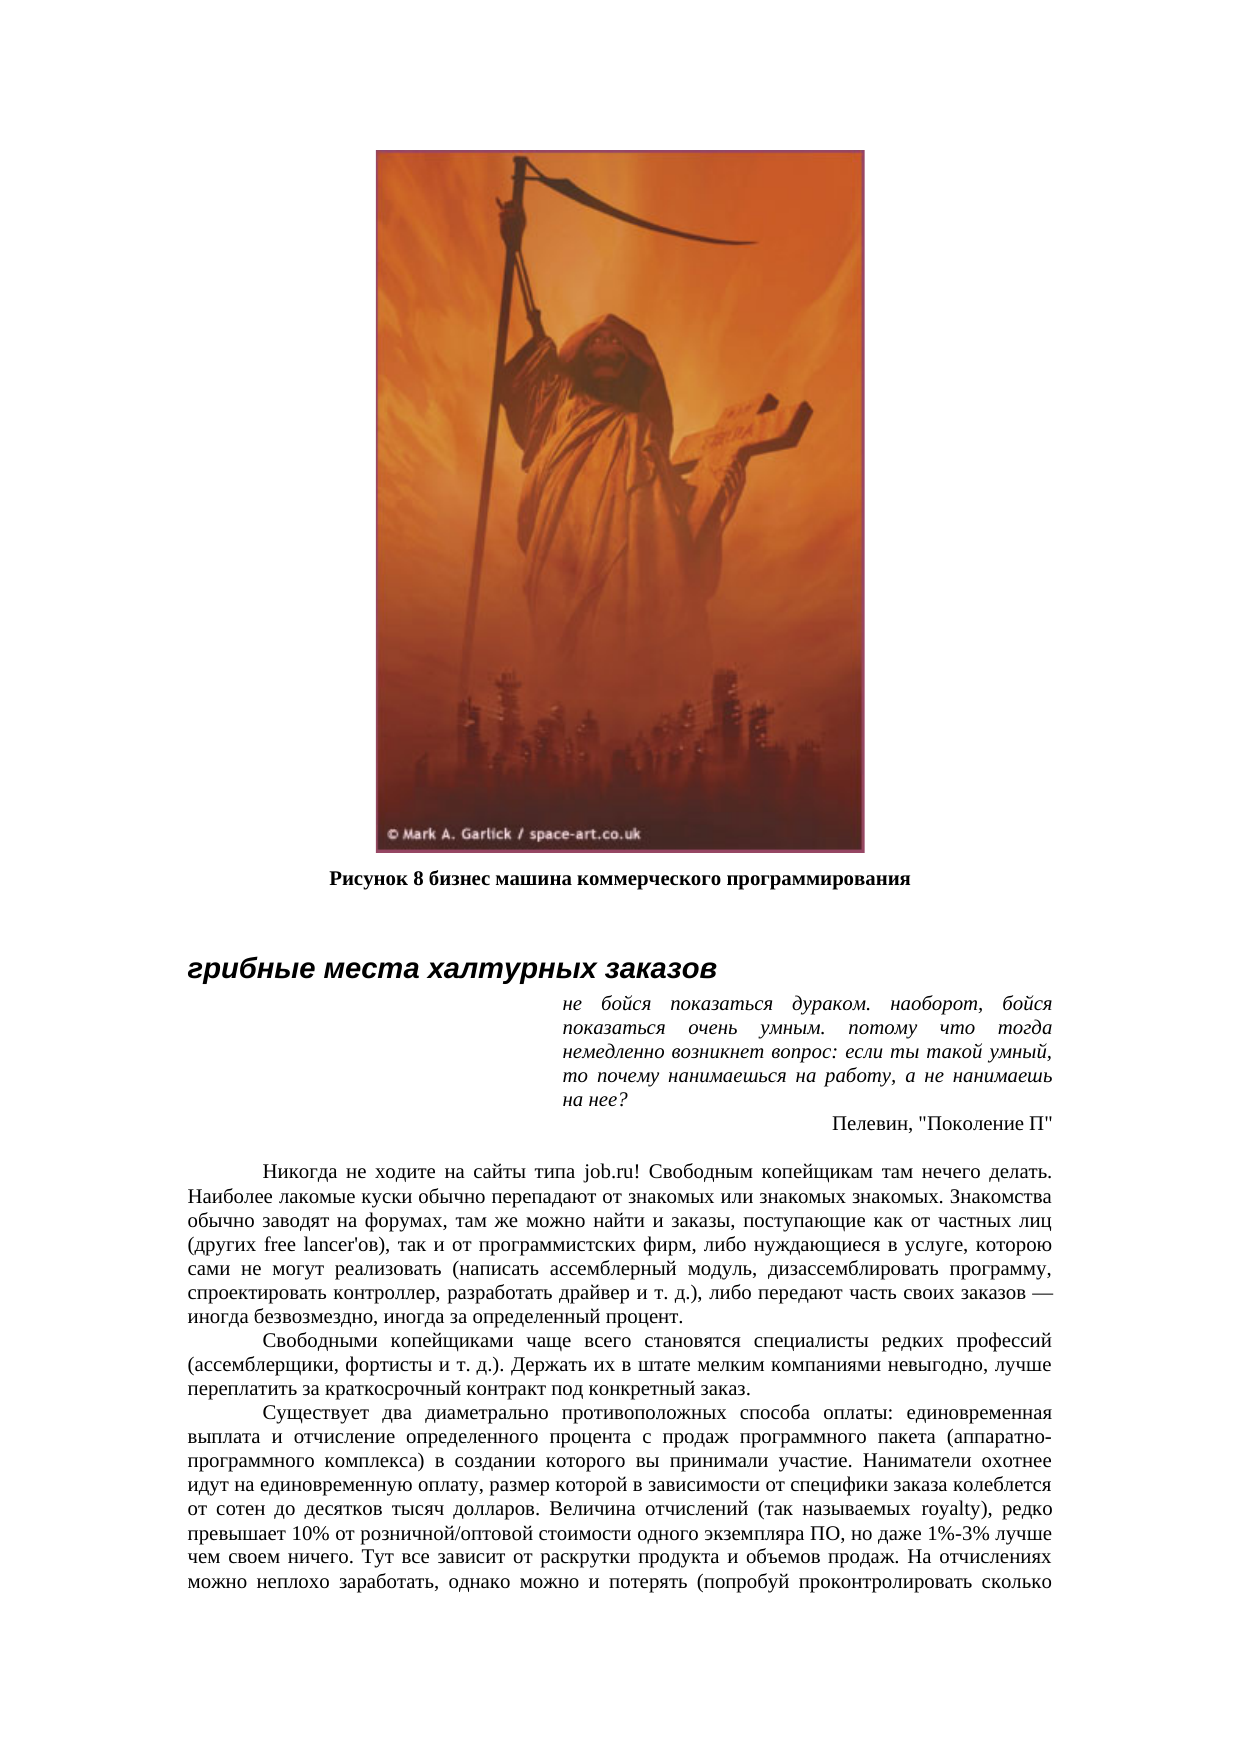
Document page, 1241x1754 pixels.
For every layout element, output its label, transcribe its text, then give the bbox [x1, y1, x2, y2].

text не бойся показаться дураком. наоборот, бойся показаться очень умным. потому что тогда немедленно возникнет вопрос: если ты такой умный, то почему нанимаешься на работу, а не нанимаешь на нее? [562, 991, 1053, 1111]
picture [375, 150, 865, 853]
text Существует два диаметрально противоположных способа оплаты: единовременная выплата и отчисление определенного процента с продаж программного пакета (аппаратно-программного комплекса) в создании которого вы принимали участие. Наниматели охотнее идут на единовременную оплату, размер которой в зависимости от специфики заказа колеблется от сотен до десятков тысяч долларов. Величина отчислений (так называемых royalty), редко превышает 10% от розничной/оптовой стоимости одного экземпляра ПО, но даже 1%-3% лучше чем своем ничего. Тут все зависит от раскрутки продукта и объемов продаж. На отчислениях можно неплохо заработать, однако можно и потерять (попробуй проконтролировать сколько [187, 1400, 1053, 1593]
subtitle грибные места халтурных заказов [187, 951, 1053, 985]
text Рисунок 8 бизнес машина коммерческого программирования [187, 866, 1053, 890]
text Никогда не ходите на сайты типа job.ru! Свободным копейщикам там нечего делать. Наиболее лакомые куски обычно перепадают от знакомых или знакомых знакомых. Знакомства обычно заводят на форумах, там же можно найти и заказы, поступающие как от частных лиц (других free lancer'ов), так и от программистских фирм, либо нуждающиеся в услуге, которою сами не могут реализовать (написать ассемблерный модуль, дизассемблировать программу, спроектировать контроллер, разработать драйвер и т. д.), либо передают часть своих заказов — иногда безвозмездно, иногда за определенный процент. [187, 1159, 1053, 1328]
text Пелевин, "Поколение П" [187, 1111, 1053, 1135]
text Свободными копейщиками чаще всего становятся специалисты редких профессий (ассемблерщики, фортисты и т. д.). Держать их в штате мелким компаниями невыгодно, лучше переплатить за краткосрочный контракт под конкретный заказ. [187, 1328, 1053, 1400]
